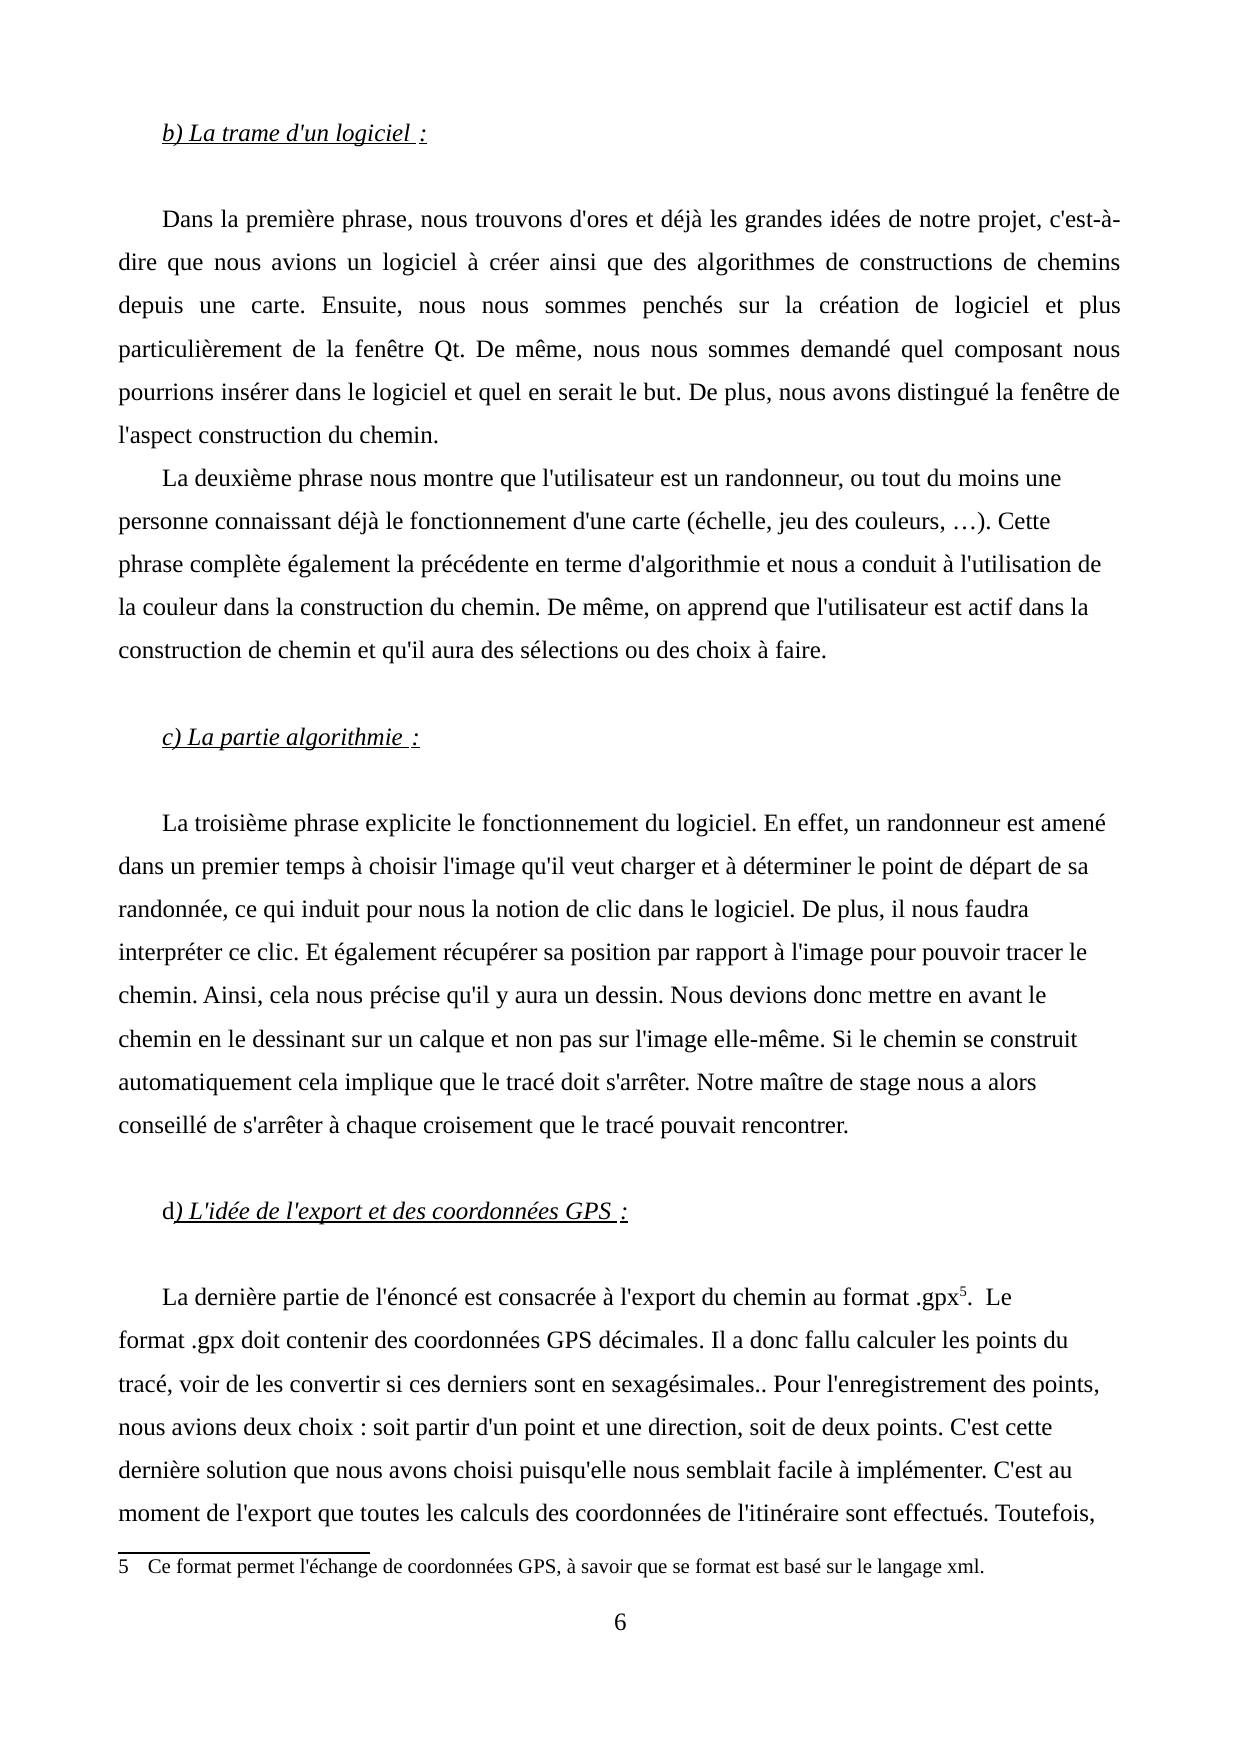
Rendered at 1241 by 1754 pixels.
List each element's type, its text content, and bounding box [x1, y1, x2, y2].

text La troisième phrase explicite le fonctionnement du logiciel. En effet, un randonneur est amené dans un premier temps à choisir l'image qu'il veut charger et à déterminer le point de départ de sa randonnée, ce qui induit pour nous la notion de clic dans le logiciel. De plus, il nous faudra interpréter ce clic. Et également récupérer sa position par rapport à l'image pour pouvoir tracer le chemin. Ainsi, cela nous précise qu'il y aura un dessin. Nous devions donc mettre en avant le chemin en le dessinant sur un calque et non pas sur l'image elle-même. Si le chemin se construit automatiquement cela implique que le tracé doit s'arrêter. Notre maître de stage nous a alors conseillé de s'arrêter à chaque croisement que le tracé pouvait rencontrer. [118, 808, 1122, 1139]
text La dernière partie de l'énoncé est consacrée à l'export du chemin au format .gpx. Le format .gpx doit contenir des coordonnées GPS décimales. Il a donc fallu calculer les points du tracé, voir de les convertir si ces derniers sont en sexagésimales.. Pour l'enregistrement des points, nous avions deux choix : soit partir d'un point et une direction, soit de deux points. C'est cette dernière solution que nous avons choisi puisqu'elle nous semblait facile à implémenter. C'est au moment de l'export que toutes les calculs des coordonnées de l'itinéraire sont effectués. Toutefois, [118, 1282, 1122, 1527]
text b) La trame d'un logiciel : [118, 118, 1122, 147]
text Dans la première phrase, nous trouvons d'ores et déjà les grandes idées de notre projet, c'est-à-dire que nous avions un logiciel à créer ainsi que des algorithmes de constructions de chemins depuis une carte. Ensuite, nous nous sommes penchés sur la création de logiciel et plus particulièrement de la fenêtre Qt. De même, nous nous sommes demandé quel composant nous pourrions insérer dans le logiciel et quel en serait le but. De plus, nous avons distingué la fenêtre de l'aspect construction du chemin. [118, 204, 1122, 449]
text Ce format permet l'échange de coordonnées GPS, à savoir que se format est basé sur le langage xml. [118, 1553, 1122, 1578]
text c) La partie algorithmie : [118, 722, 1122, 751]
text d) L'idée de l'export et des coordonnées GPS : [118, 1196, 1122, 1225]
text La deuxième phrase nous montre que l'utilisateur est un randonneur, ou tout du moins une personne connaissant déjà le fonctionnement d'une carte (échelle, jeu des couleurs, …). Cette phrase complète également la précédente en terme d'algorithmie et nous a conduit à l'utilisation de la couleur dans la construction du chemin. De même, on apprend que l'utilisateur est actif dans la construction de chemin et qu'il aura des sélections ou des choix à faire. [118, 463, 1122, 664]
